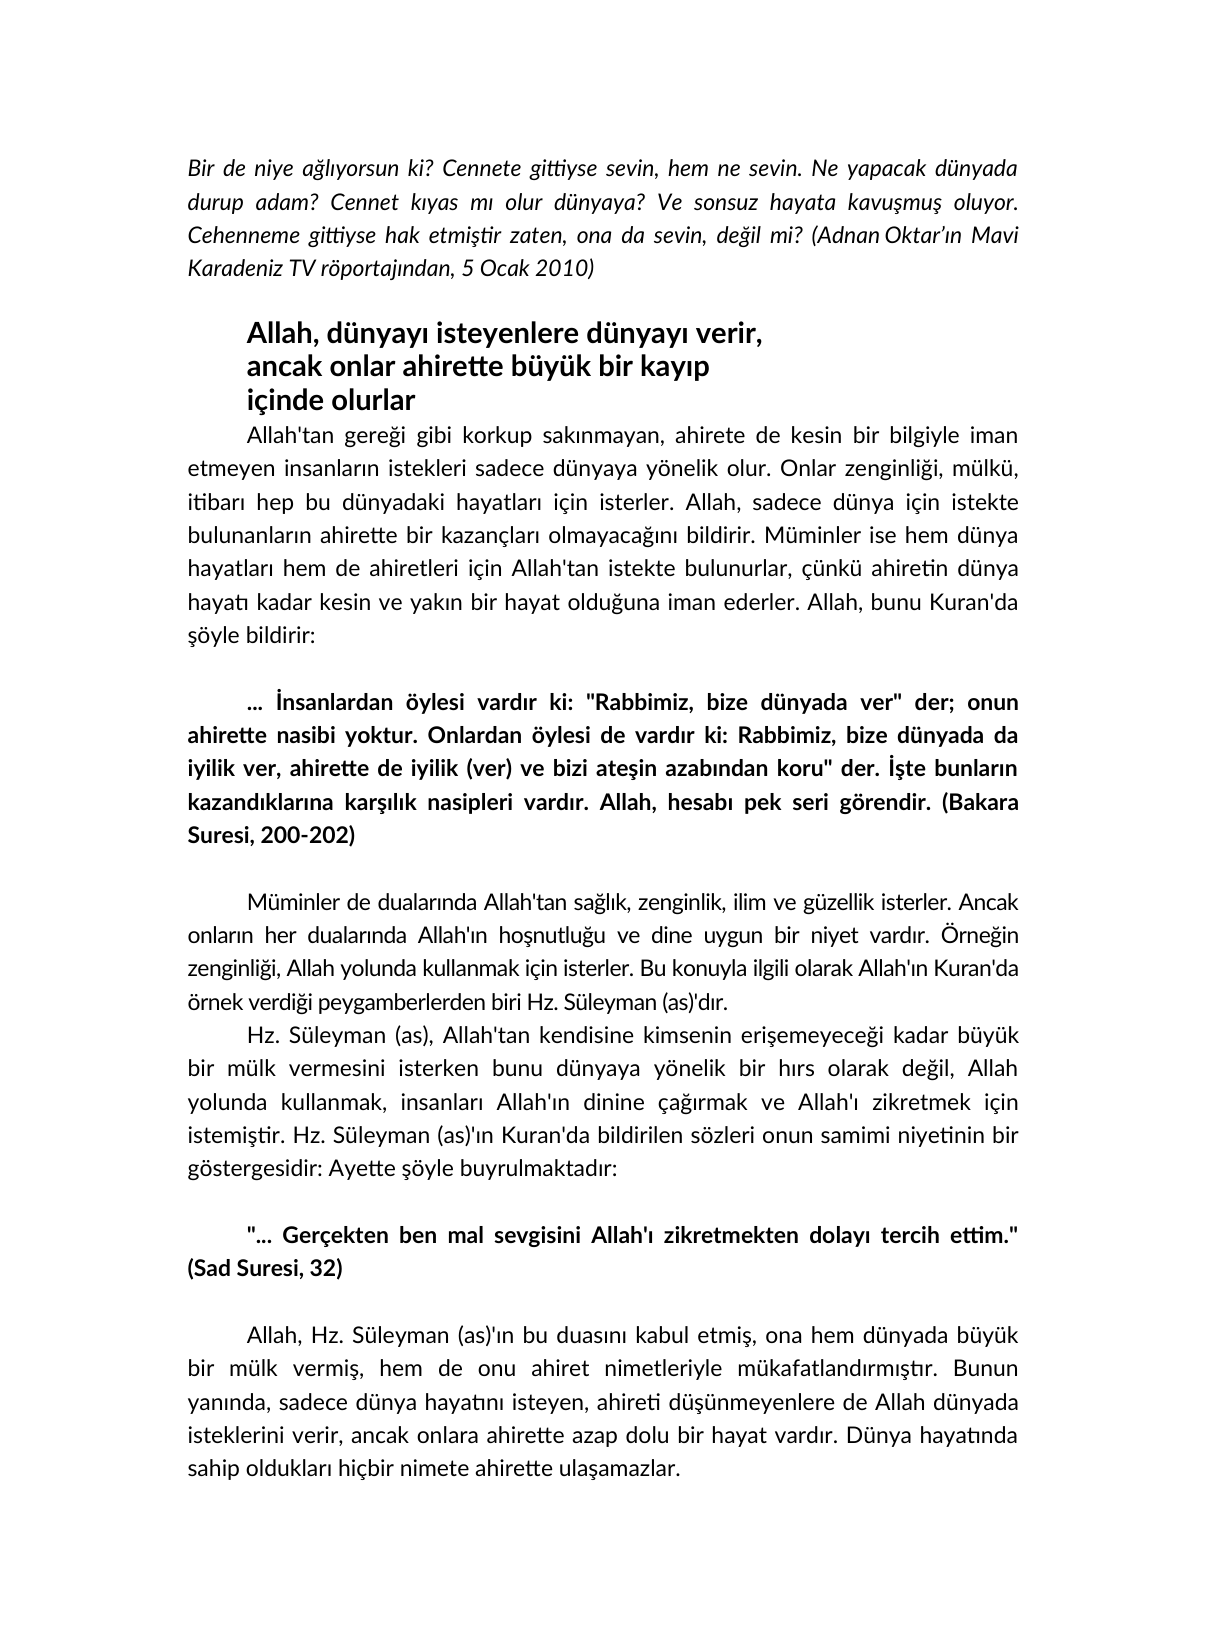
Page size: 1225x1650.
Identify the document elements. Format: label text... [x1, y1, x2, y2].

text Allah, dünyayı isteyenlere dünyayı verir, [187, 317, 1020, 350]
text içinde olurlar [187, 383, 1020, 417]
text Allah'tan gereği gibi korkup sakınmayan, ahirete de kesin bir bilgiyle iman etmeyen insanların istekleri sadece dünyaya yönelik olur. Onlar zenginliği, mülkü, itibarı hep bu dünyadaki hayatları için isterler. Allah, sadece dünya için istekte bulunanların ahirette bir kazançları olmayacağını bildirir. Müminler ise hem dünya hayatları hem de ahiretleri için Allah'tan istekte bulunurlar, çünkü ahiretin dünya hayatı kadar kesin ve yakın bir hayat olduğuna iman ederler. Allah, bunu Kuran'da şöyle bildirir: [187, 417, 1020, 650]
text Hz. Süleyman (as), Allah'tan kendisine kimsenin erişemeyeceği kadar büyük bir mülk vermesini isterken bunu dünyaya yönelik bir hırs olarak değil, Allah yolunda kullanmak, insanları Allah'ın dinine çağırmak ve Allah'ı zikretmek için istemiştir. Hz. Süleyman (as)'ın Kuran'da bildirilen sözleri onun samimi niyetinin bir göstergesidir: Ayette şöyle buyrulmaktadır: [187, 1017, 1020, 1183]
text ancak onlar ahirette büyük bir kayıp [187, 350, 1020, 383]
text ... İnsanlardan öylesi vardır ki: "Rabbimiz, bize dünyada ver" der; onun ahirette nasibi yoktur. Onlardan öylesi de vardır ki: Rabbimiz, bize dünyada da iyilik ver, ahirette de iyilik (ver) ve bizi ateşin azabından koru" der. İşte bunların kazandıklarına karşılık nasipleri vardır. Allah, hesabı pek seri görendir. (Bakara Suresi, 200-202) [187, 683, 1020, 850]
text Allah, Hz. Süleyman (as)'ın bu duasını kabul etmiş, ona hem dünyada büyük bir mülk vermiş, hem de onu ahiret nimetleriyle mükafatlandırmıştır. Bunun yanında, sadece dünya hayatını isteyen, ahireti düşünmeyenlere de Allah dünyada isteklerini verir, ancak onlara ahirette azap dolu bir hayat vardır. Dünya hayatında sahip oldukları hiçbir nimete ahirette ulaşamazlar. [187, 1317, 1020, 1483]
text Müminler de dualarında Allah'tan sağlık, zenginlik, ilim ve güzellik isterler. Ancak onların her dualarında Allah'ın hoşnutluğu ve dine uygun bir niyet vardır. Örneğin zenginliği, Allah yolunda kullanmak için isterler. Bu konuyla ilgili olarak Allah'ın Kuran'da örnek verdiği peygamberlerden biri Hz. Süleyman (as)'dır. [187, 883, 1020, 1017]
text "... Gerçekten ben mal sevgisini Allah'ı zikretmekten dolayı tercih ettim." (Sad Suresi, 32) [187, 1217, 1020, 1283]
text Bir de niye ağlıyorsun ki? Cennete gittiyse sevin, hem ne sevin. Ne yapacak dünyada durup adam? Cennet kıyas mı olur dünyaya? Ve sonsuz hayata kavuşmuş oluyor. Cehenneme gittiyse hak etmiştir zaten, ona da sevin, değil mi? (Adnan Oktar’ın Mavi Karadeniz TV röportajından, 5 Ocak 2010) [187, 150, 1020, 283]
